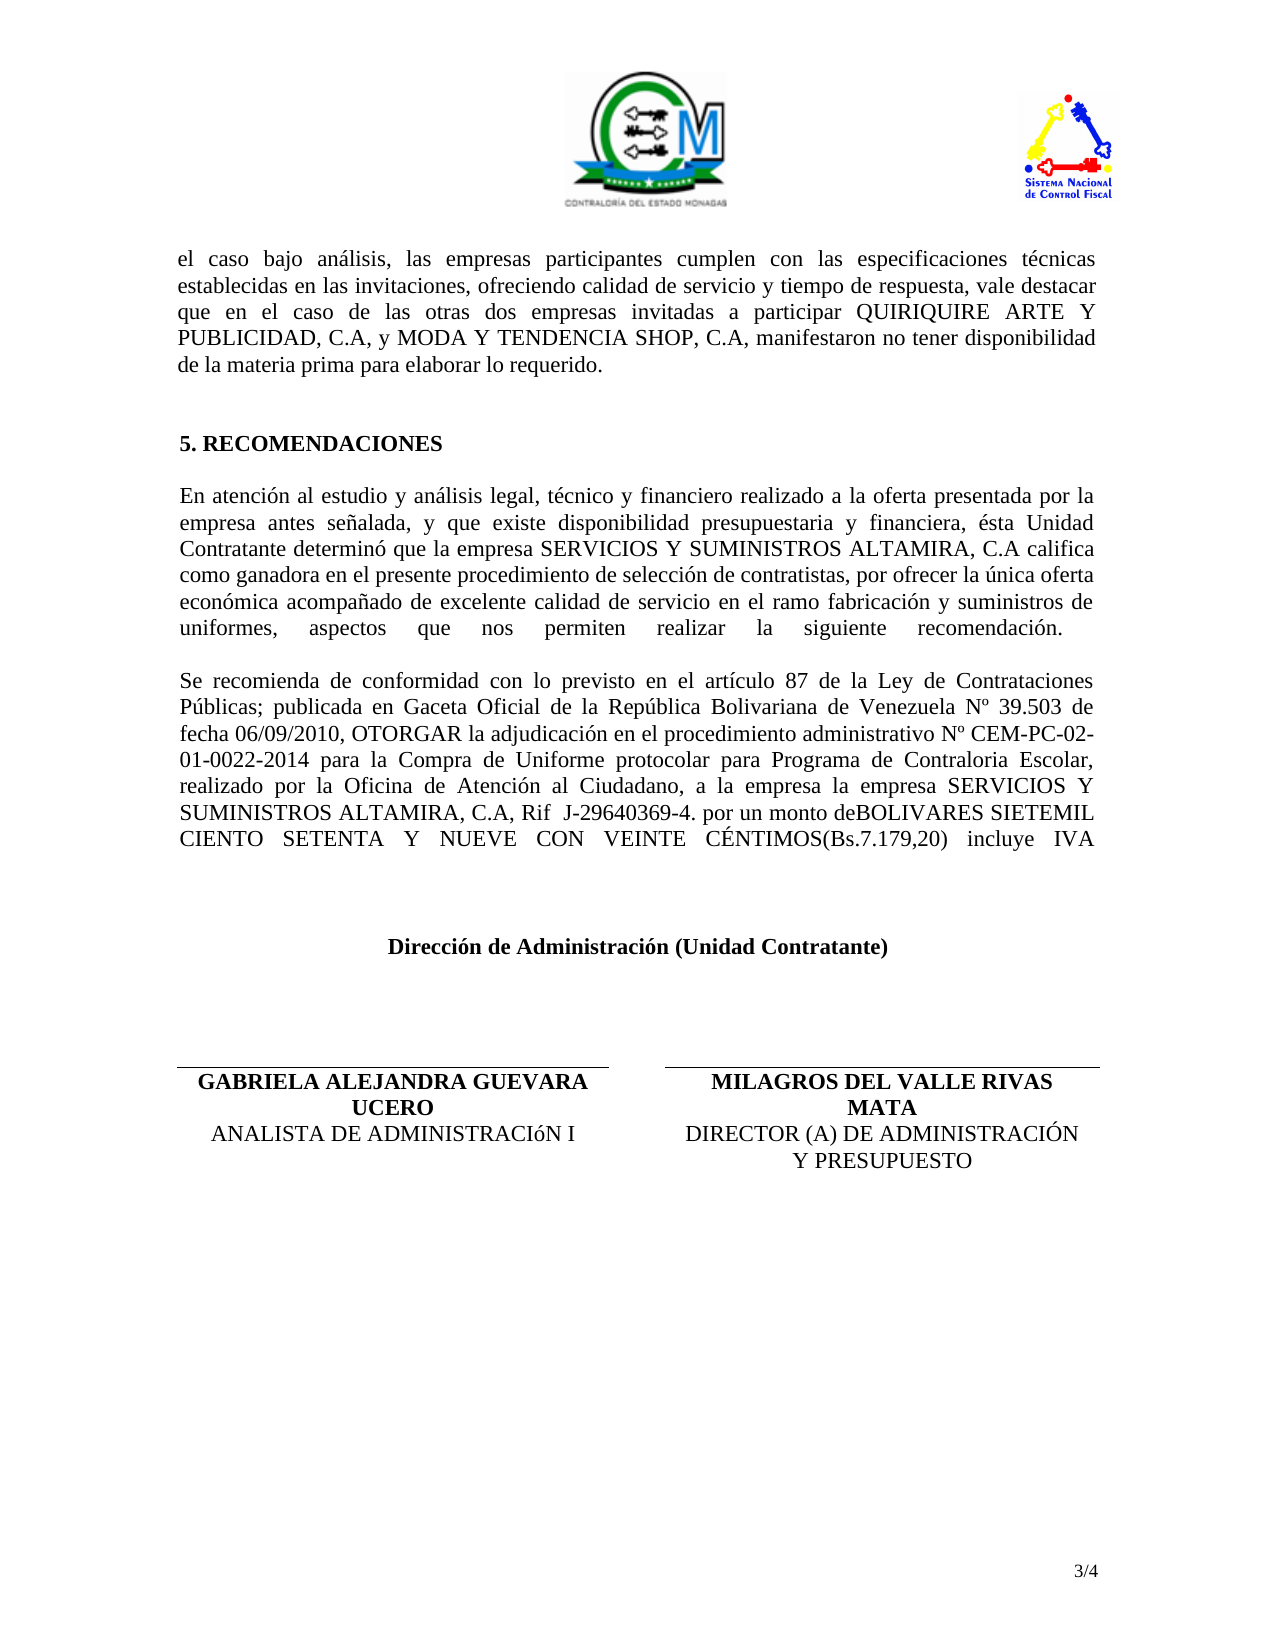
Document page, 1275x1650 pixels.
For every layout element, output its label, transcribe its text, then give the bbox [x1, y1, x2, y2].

table_header MILAGROS DEL VALLE RIVAS MATA DIRECTOR (A) DE ADMINISTRACIÓN Y PRESUPUESTO [665, 1068, 1099, 1173]
text En atención al estudio y análisis legal, técnico y financiero realizado a la oferta presentada por la empresa antes señalada, y que existe disponibilidad presupuestaria y financiera, ésta Unidad Contratante determinó que la empresa SERVICIOS Y SUMINISTROS ALTAMIRA, C.A califica como ganadora en el presente procedimiento de selección de contratistas, por ofrecer la única oferta económica acompañado de excelente calidad de servicio en el ramo fabricación y suministros de uniformes, aspectos que nos permiten realizar la siguiente recomendación. Se recomienda de conformidad con lo previsto en el artículo 87 de la Ley de Contrataciones Públicas; publicada en Gaceta Oficial de la República Bolivariana de Venezuela Nº 39.503 de fecha 06/09/2010, OTORGAR la adjudicación en el procedimiento administrativo Nº CEM-PC-02-01-0022-2014 para la Compra de Uniforme protocolar para Programa de Contraloria Escolar, realizado por la Oficina de Atención al Ciudadano, a la empresa la empresa SERVICIOS Y SUMINISTROS ALTAMIRA, C.A, Rif J-29640369-4. por un monto deBOLIVARES SIETEMIL CIENTO SETENTA Y NUEVE CON VEINTE CÉNTIMOS(Bs.7.179,20) incluye IVA [179, 482, 1095, 878]
table_header [609, 1067, 665, 1173]
picture [1017, 91, 1121, 201]
table_header Dirección de Administración (Unidad Contratante) [178, 933, 1098, 985]
text 5. RECOMENDACIONES [179, 430, 1095, 456]
table_header GABRIELA ALEJANDRA GUEVARA UCERO ANALISTA DE ADMINISTRACIóN I [177, 1068, 608, 1173]
picture [562, 69, 730, 210]
text el caso bajo análisis, las empresas participantes cumplen con las especificaciones técnicas establecidas en las invitaciones, ofreciendo calidad de servicio y tiempo de respuesta, vale destacar que en el caso de las otras dos empresas invitadas a participar QUIRIQUIRE ARTE Y PUBLICIDAD, C.A, y MODA Y TENDENCIA SHOP, C.A, manifestaron no tener disponibilidad de la materia prima para elaborar lo requerido. [177, 245, 1098, 377]
